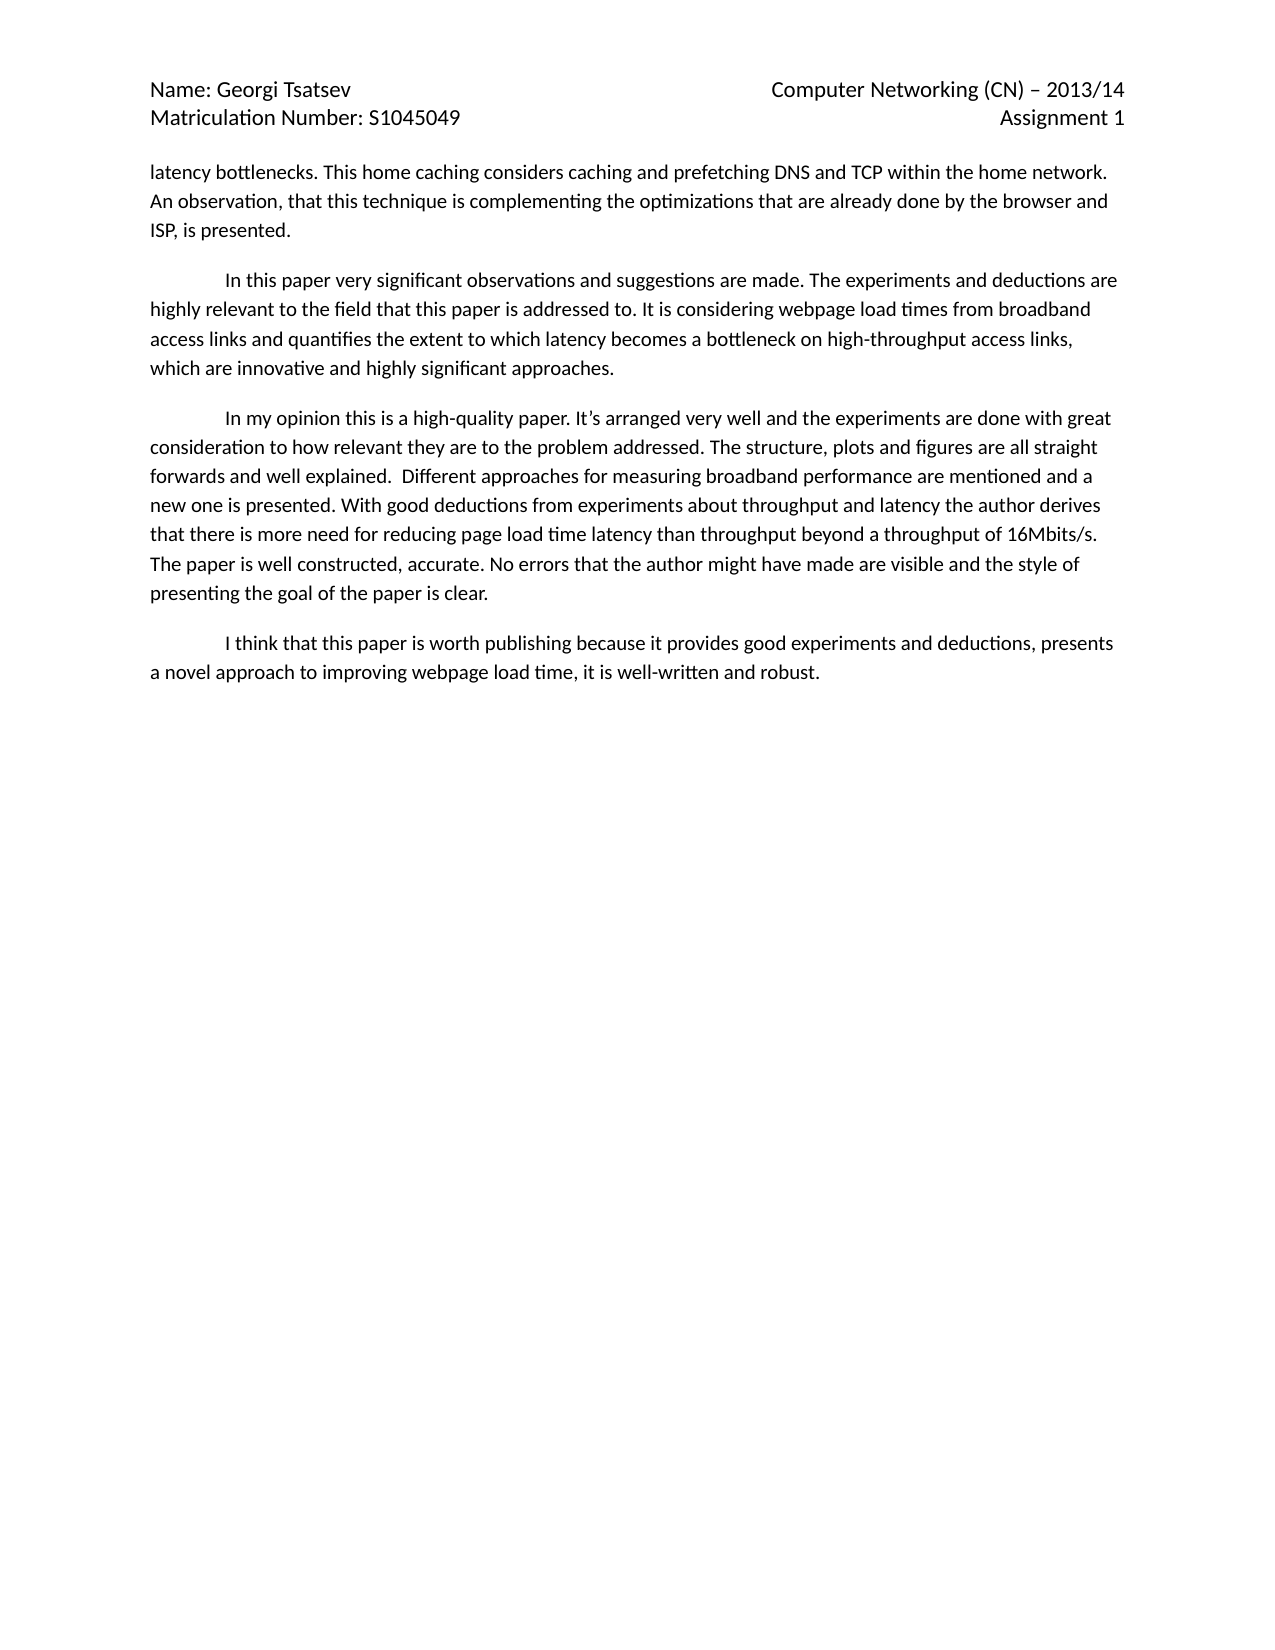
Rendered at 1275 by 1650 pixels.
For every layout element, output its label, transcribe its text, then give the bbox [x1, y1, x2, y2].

text I think that this paper is worth publishing because it provides good experiments and deductions, presents a novel approach to improving webpage load time, it is well-written and robust. [150, 630, 1125, 684]
text In my opinion this is a high-quality paper. It’s arranged very well and the experiments are done with great consideration to how relevant they are to the problem addressed. The structure, plots and figures are all straight forwards and well explained. Different approaches for measuring broadband performance are mentioned and a new one is presented. With good deductions from experiments about throughput and latency the author derives that there is more need for reducing page load time latency than throughput beyond a throughput of 16Mbits/s. The paper is well constructed, accurate. No errors that the author might have made are visible and the style of presenting the goal of the paper is clear. [150, 405, 1125, 605]
text In this paper very significant observations and suggestions are made. The experiments and deductions are highly relevant to the field that this paper is addressed to. It is considering webpage load times from broadband access links and quantifies the extent to which latency becomes a bottleneck on high-throughput access links, which are innovative and highly significant approaches. [150, 267, 1125, 380]
text latency bottlenecks. This home caching considers caching and prefetching DNS and TCP within the home network. An observation, that this technique is complementing the optimizations that are already done by the browser and ISP, is presented. [150, 159, 1125, 243]
